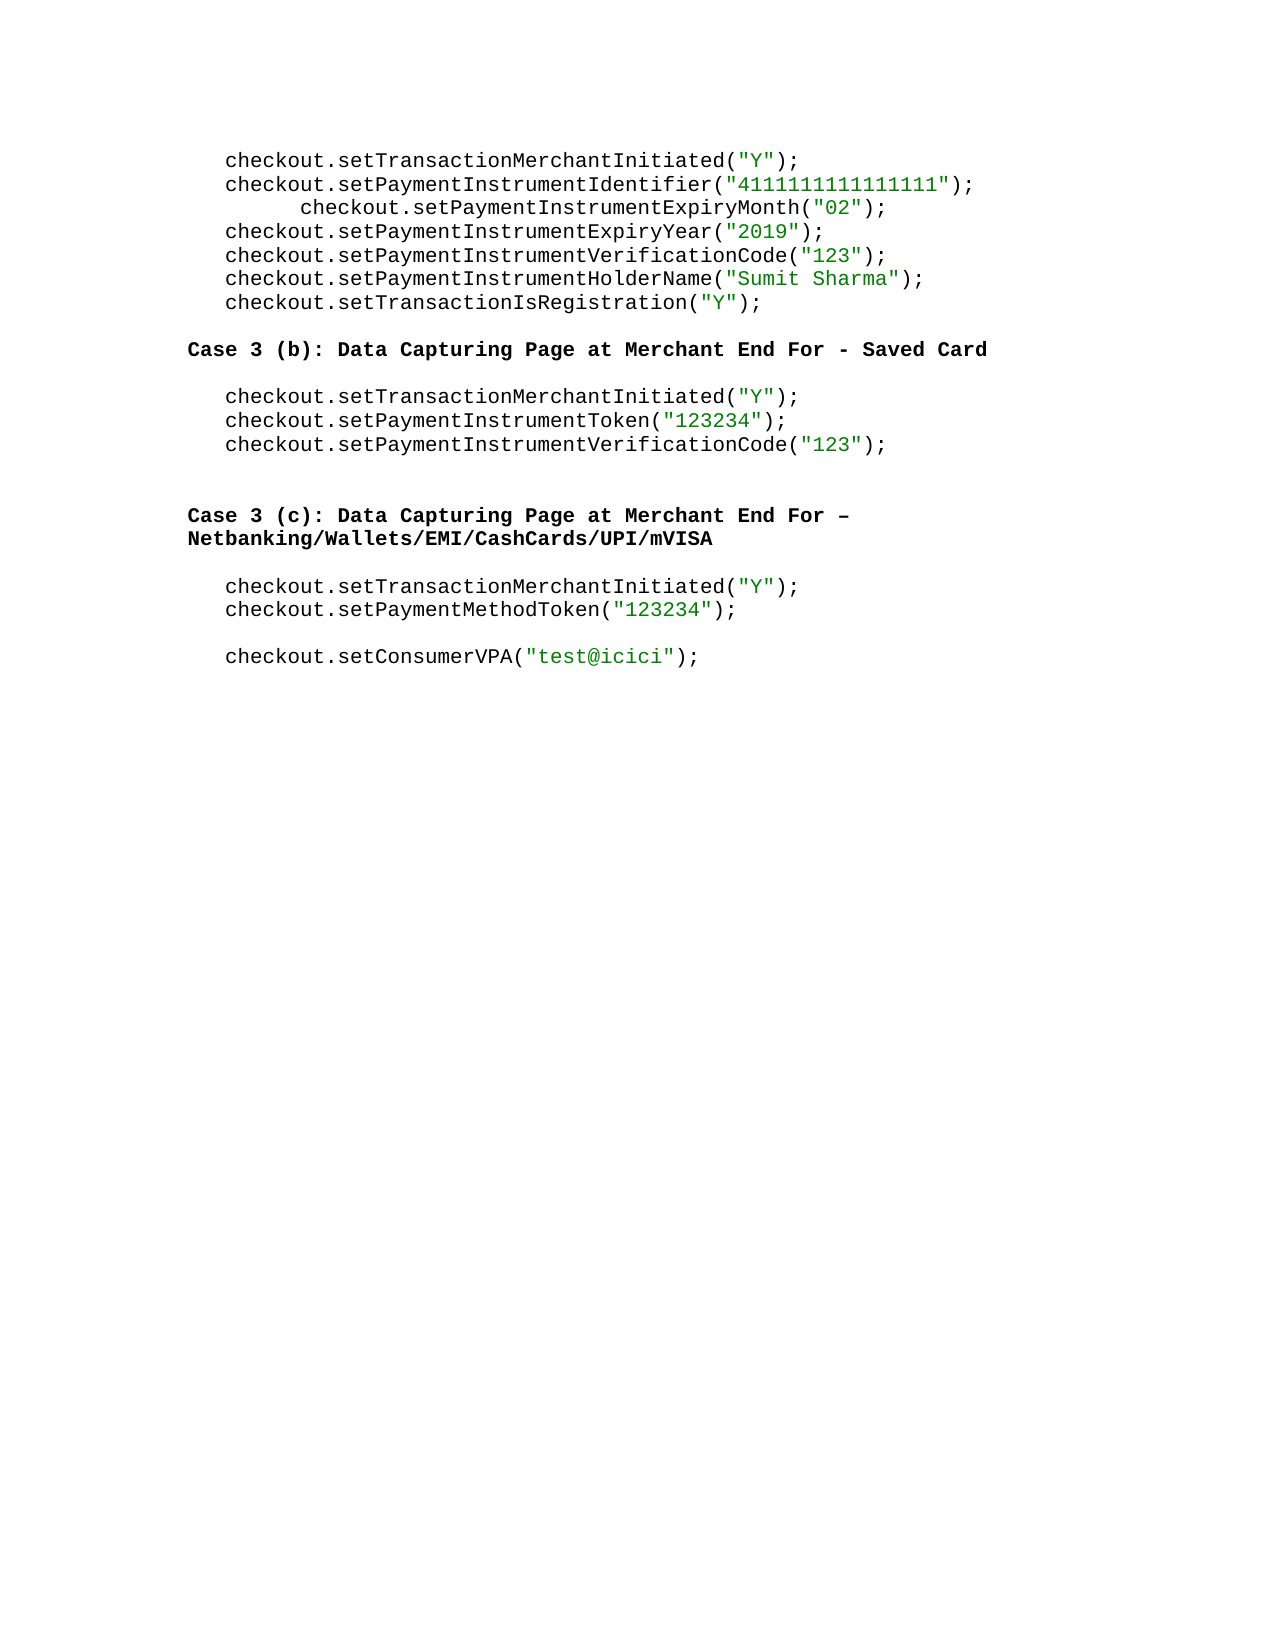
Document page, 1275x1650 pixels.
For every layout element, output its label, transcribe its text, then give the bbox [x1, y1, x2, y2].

text checkout.setPaymentInstrumentHolderName("Sumit Sharma"); [150, 268, 1125, 292]
text checkout.setPaymentMethodToken("123234"); [150, 599, 1125, 623]
text checkout.setTransactionMerchantInitiated("Y"); [150, 576, 1125, 599]
text checkout.setPaymentInstrumentExpiryYear("2019"); [150, 221, 1125, 244]
text checkout.setTransactionMerchantInitiated("Y"); checkout.setPaymentInstrumentIdentifier("4111111111111111"); checkout.setPaymentInstrumentExpiryMonth("02"); [150, 150, 1125, 221]
text checkout.setPaymentInstrumentVerificationCode("123"); [150, 434, 1125, 457]
text checkout.setPaymentInstrumentVerificationCode("123"); [150, 244, 1125, 268]
text checkout.setConsumerVPA("test@icici"); [150, 647, 1125, 670]
text Case 3 (b): Data Capturing Page at Merchant End For - Saved Card [187, 339, 1125, 363]
text checkout.setTransactionIsRegistration("Y"); [150, 292, 1125, 316]
text checkout.setTransactionMerchantInitiated("Y"); checkout.setPaymentInstrumentToken("123234"); [150, 386, 1125, 434]
text Case 3 (c): Data Capturing Page at Merchant End For – Netbanking/Wallets/EMI/CashCards/UPI/mVISA [187, 505, 1125, 552]
